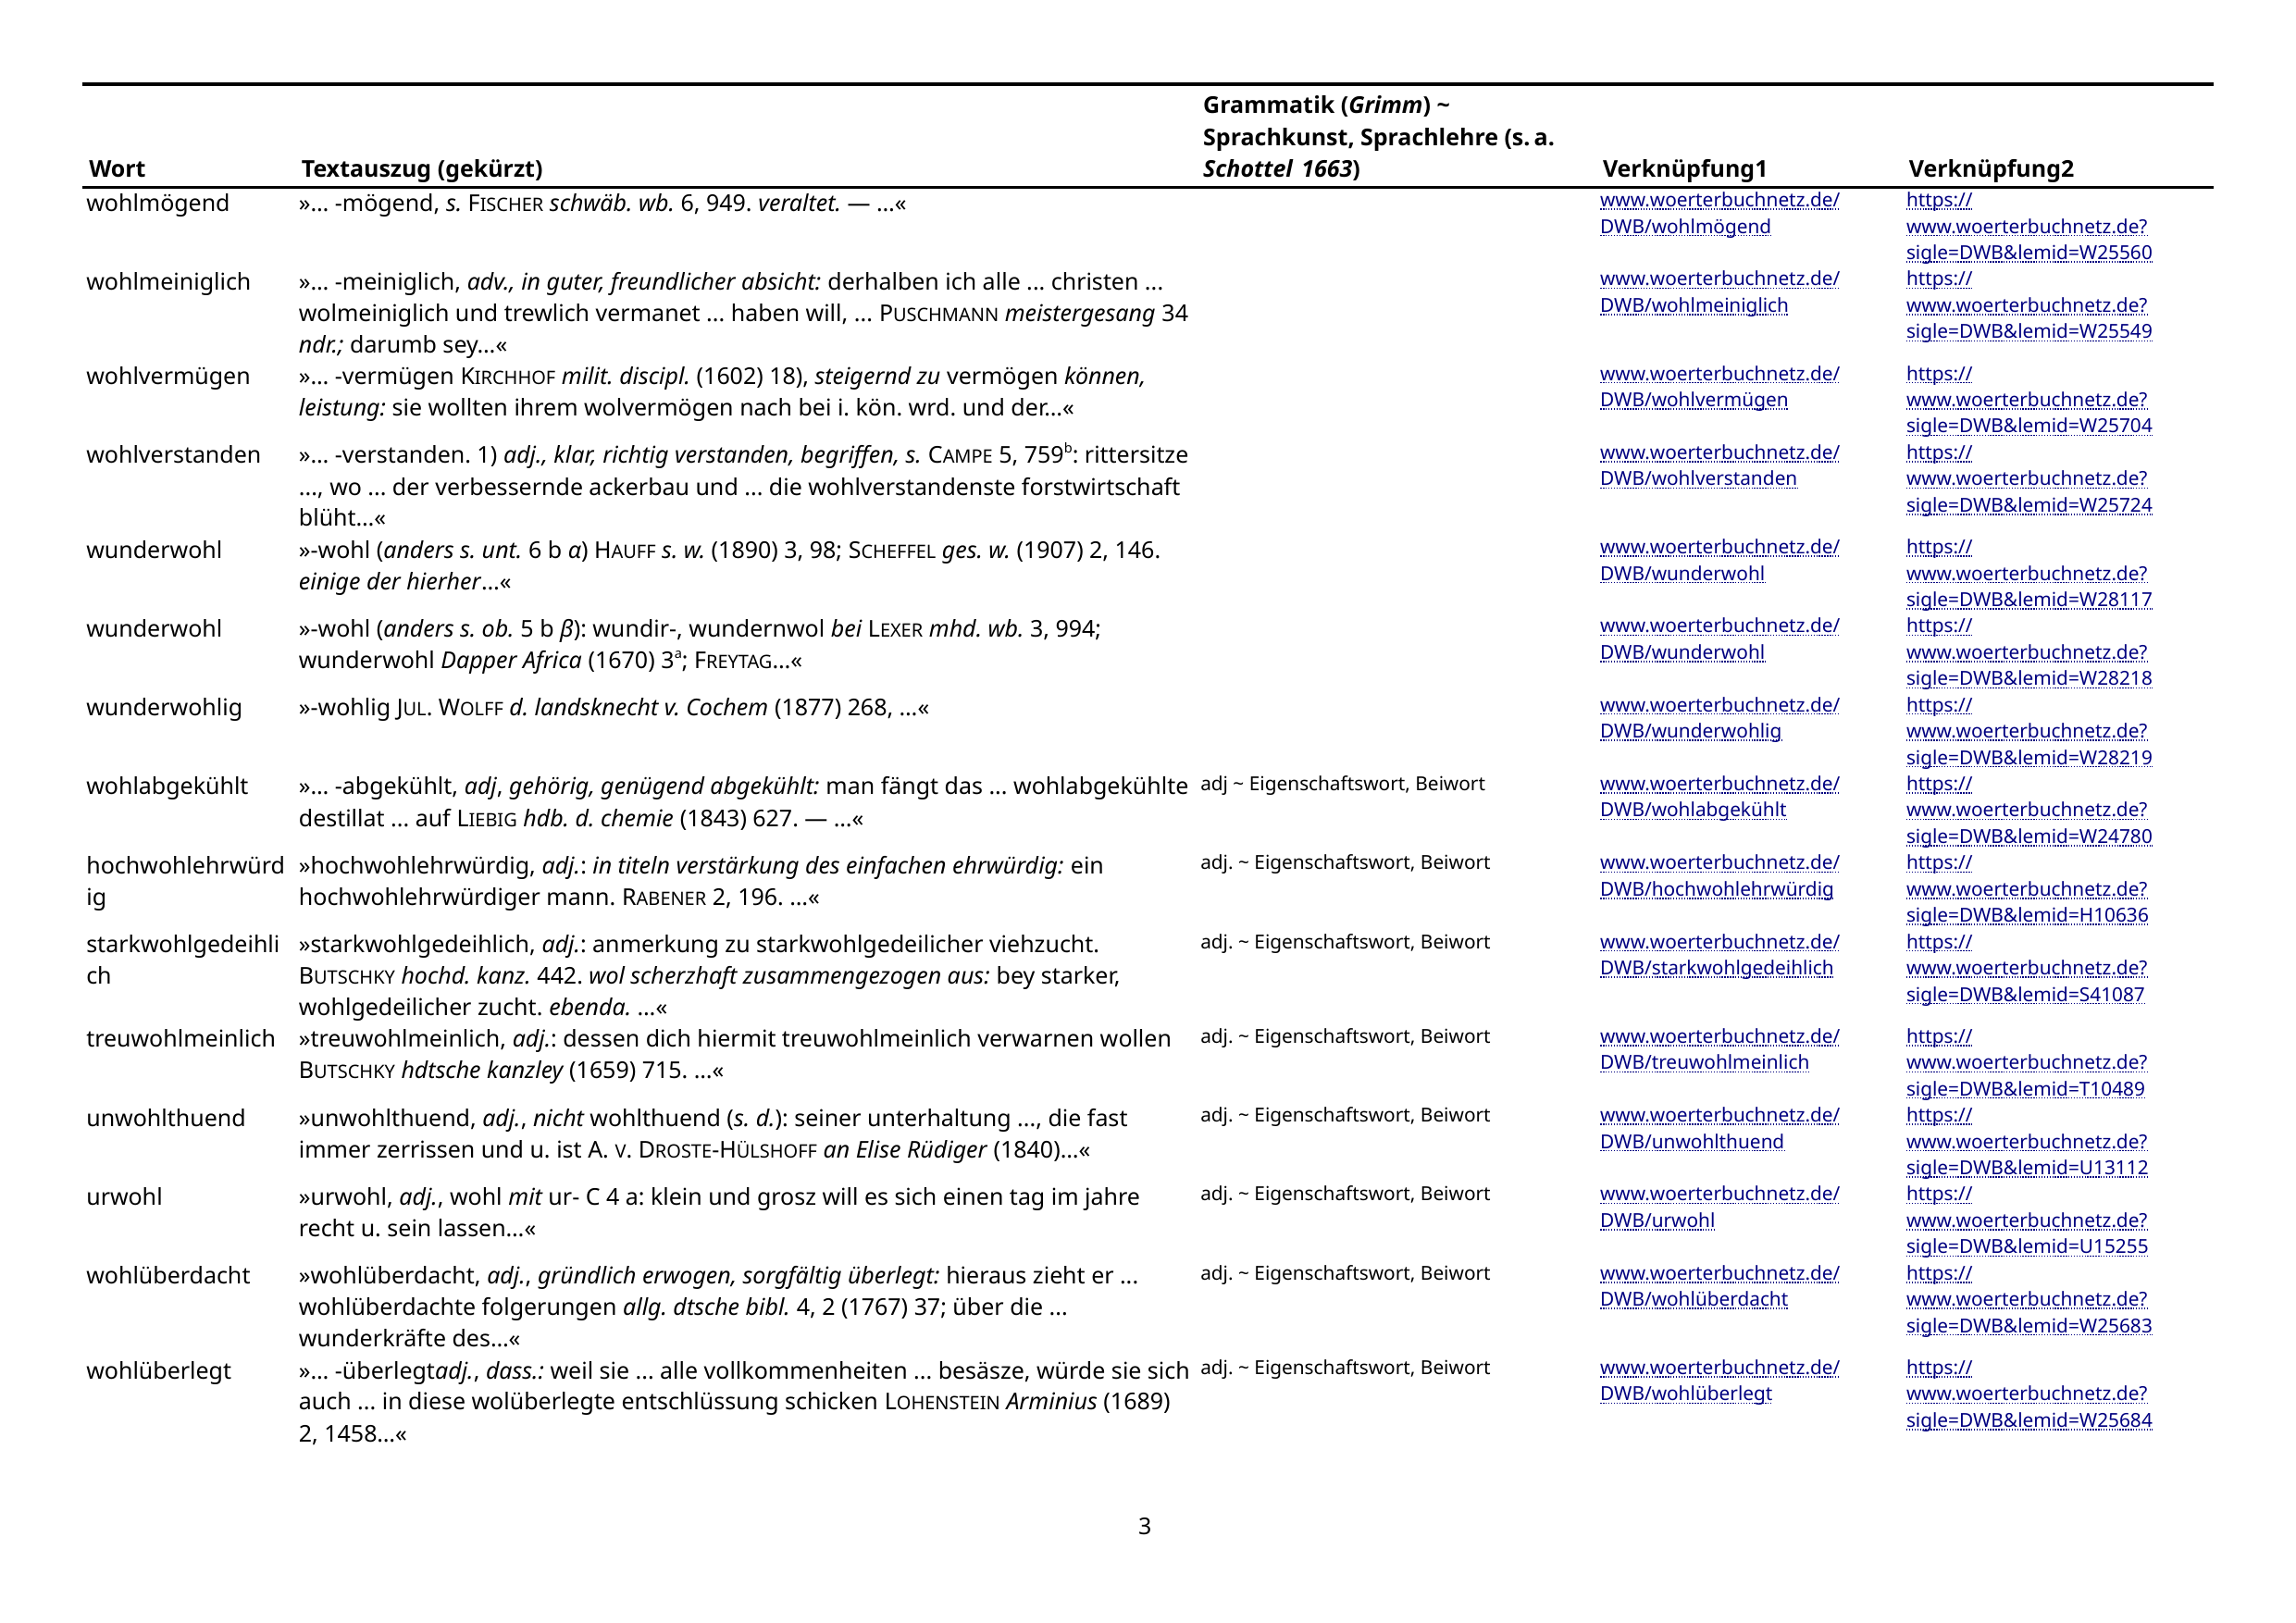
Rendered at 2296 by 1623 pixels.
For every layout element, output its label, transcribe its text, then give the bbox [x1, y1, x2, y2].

table_cell www.woerterbuchnetz.de/DWB/wunderwohl [1596, 533, 1902, 613]
table_cell »… -mögend, s. Fischer schwäb. wb. 6, 949. veraltet. — …« [294, 189, 1196, 266]
table_cell »-wohlig Jul. Wolff d. landsknecht v. Cochem (1877) 268, …« [294, 691, 1196, 770]
table_cell [1197, 613, 1595, 691]
table_cell www.woerterbuchnetz.de/DWB/urwohl [1596, 1181, 1902, 1259]
table_cell www.woerterbuchnetz.de/DWB/wohlvermügen [1596, 360, 1902, 439]
table_cell www.woerterbuchnetz.de/DWB/wunderwohlig [1596, 691, 1902, 770]
table_cell adj. ~ Eigenschaftswort, Beiwort [1197, 1259, 1595, 1354]
table_cell wunderwohlig [82, 691, 294, 770]
table_cell urwohl [82, 1181, 294, 1259]
table_cell [1197, 533, 1595, 613]
table_cell https://www.woerterbuchnetz.de?sigle=DWB&lemid=W28218 [1902, 613, 2214, 691]
table_cell www.woerterbuchnetz.de/DWB/unwohlthuend [1596, 1101, 1902, 1181]
table_cell www.woerterbuchnetz.de/DWB/treuwohlmeinlich [1596, 1022, 1902, 1101]
table_cell www.woerterbuchnetz.de/DWB/wohlverstanden [1596, 439, 1902, 533]
table_header Verknüpfung1 [1596, 86, 1902, 186]
table_cell https://www.woerterbuchnetz.de?sigle=DWB&lemid=W25683 [1902, 1259, 2214, 1354]
table_cell www.woerterbuchnetz.de/DWB/hochwohlehrwürdig [1596, 849, 1902, 928]
table_cell unwohlthuend [82, 1101, 294, 1181]
table_cell wohlmeiniglich [82, 266, 294, 360]
table_cell »… -meiniglich, adv., in guter, freundlicher absicht: derhalben ich alle ... christen ... wolmeiniglich und trewlich vermanet ... haben will, ... Puschmann meistergesang 34 ndr.; darumb sey…« [294, 266, 1196, 360]
table_header Wort [82, 86, 294, 186]
table_cell wohlüberdacht [82, 1259, 294, 1354]
table_cell www.woerterbuchnetz.de/DWB/wohlmeiniglich [1596, 266, 1902, 360]
table_cell www.woerterbuchnetz.de/DWB/starkwohlgedeihlich [1596, 928, 1902, 1022]
table_cell »starkwohlgedeihlich, adj.: anmerkung zu starkwohlgedeilicher viehzucht. Butschky hochd. kanz. 442. wol scherzhaft zusammengezogen aus: bey starker, wohlgedeilicher zucht. ebenda. …« [294, 928, 1196, 1022]
table_cell https://www.woerterbuchnetz.de?sigle=DWB&lemid=W28219 [1902, 691, 2214, 770]
table_cell adj ~ Eigenschaftswort, Beiwort [1197, 770, 1595, 849]
table_cell www.woerterbuchnetz.de/DWB/wohlüberdacht [1596, 1259, 1902, 1354]
table_cell https://www.woerterbuchnetz.de?sigle=DWB&lemid=W25704 [1902, 360, 2214, 439]
table_cell adj. ~ Eigenschaftswort, Beiwort [1197, 849, 1595, 928]
table_cell hochwohlehrwürdig [82, 849, 294, 928]
table_cell [1197, 266, 1595, 360]
table_cell adj. ~ Eigenschaftswort, Beiwort [1197, 1181, 1595, 1259]
table_cell https://www.woerterbuchnetz.de?sigle=DWB&lemid=T10489 [1902, 1022, 2214, 1101]
table_cell https://www.woerterbuchnetz.de?sigle=DWB&lemid=W25724 [1902, 439, 2214, 533]
table_cell https://www.woerterbuchnetz.de?sigle=DWB&lemid=S41087 [1902, 928, 2214, 1022]
table_cell [1197, 691, 1595, 770]
table_cell wohlabgekühlt [82, 770, 294, 849]
table_cell adj. ~ Eigenschaftswort, Beiwort [1197, 1354, 1595, 1448]
table_cell »-wohl (anders s. ob. 5 b β): wundir-, wundernwol bei Lexer mhd. wb. 3, 994; wunderwohl Dapper Africa (1670) 3a; Freytag…« [294, 613, 1196, 691]
table_cell wohlmögend [82, 189, 294, 266]
table_cell [1197, 439, 1595, 533]
table_cell https://www.woerterbuchnetz.de?sigle=DWB&lemid=W25549 [1902, 266, 2214, 360]
table_cell »… -vermügen Kirchhof milit. discipl. (1602) 18), steigernd zu vermögen können, leistung: sie wollten ihrem wolvermögen nach bei i. kön. wrd. und der…« [294, 360, 1196, 439]
table_cell https://www.woerterbuchnetz.de?sigle=DWB&lemid=W25560 [1902, 189, 2214, 266]
table_cell wohlvermügen [82, 360, 294, 439]
table_cell https://www.woerterbuchnetz.de?sigle=DWB&lemid=W24780 [1902, 770, 2214, 849]
table_cell wohlüberlegt [82, 1354, 294, 1448]
table_cell www.woerterbuchnetz.de/DWB/wohlmögend [1596, 189, 1902, 266]
table_header Grammatik (Grimm) ~ Sprachkunst, Sprachlehre (s. a. Schottel 1663) [1197, 86, 1595, 186]
table_cell adj. ~ Eigenschaftswort, Beiwort [1197, 1101, 1595, 1181]
table_cell https://www.woerterbuchnetz.de?sigle=DWB&lemid=U15255 [1902, 1181, 2214, 1259]
table_cell »urwohl, adj., wohl mit ur- C 4 a: klein und grosz will es sich einen tag im jahre recht u. sein lassen…« [294, 1181, 1196, 1259]
table_cell »… -überlegtadj., dass.: weil sie ... alle vollkommenheiten ... besäsze, würde sie sich auch ... in diese wolüberlegte entschlüssung schicken Lohenstein Arminius (1689) 2, 1458…« [294, 1354, 1196, 1448]
table_cell www.woerterbuchnetz.de/DWB/wohlabgekühlt [1596, 770, 1902, 849]
table_cell wohlverstanden [82, 439, 294, 533]
table_header Verknüpfung2 [1902, 86, 2214, 186]
table_cell »… -abgekühlt, adj, gehörig, genügend abgekühlt: man fängt das ... wohlabgekühlte destillat ... auf Liebig hdb. d. chemie (1843) 627. — …« [294, 770, 1196, 849]
table_cell https://www.woerterbuchnetz.de?sigle=DWB&lemid=W28117 [1902, 533, 2214, 613]
table_cell www.woerterbuchnetz.de/DWB/wunderwohl [1596, 613, 1902, 691]
table_cell https://www.woerterbuchnetz.de?sigle=DWB&lemid=H10636 [1902, 849, 2214, 928]
table_header Textauszug (gekürzt) [294, 86, 1196, 186]
table_cell »… -verstanden. 1) adj., klar, richtig verstanden, begriffen, s. Campe 5, 759b: rittersitze ..., wo ... der verbessernde ackerbau und ... die wohlverstandenste forstwirtschaft blüht…« [294, 439, 1196, 533]
table_cell www.woerterbuchnetz.de/DWB/wohlüberlegt [1596, 1354, 1902, 1448]
table_cell »unwohlthuend, adj., nicht wohlthuend (s. d.): seiner unterhaltung ..., die fast immer zerrissen und u. ist A. v. Droste-Hülshoff an Elise Rüdiger (1840)…« [294, 1101, 1196, 1181]
table_cell adj. ~ Eigenschaftswort, Beiwort [1197, 1022, 1595, 1101]
table_cell https://www.woerterbuchnetz.de?sigle=DWB&lemid=U13112 [1902, 1101, 2214, 1181]
table_cell adj. ~ Eigenschaftswort, Beiwort [1197, 928, 1595, 1022]
table_cell wunderwohl [82, 613, 294, 691]
table_cell starkwohlgedeihlich [82, 928, 294, 1022]
table_cell »wohlüberdacht, adj., gründlich erwogen, sorgfältig überlegt: hieraus zieht er ... wohlüberdachte folgerungen allg. dtsche bibl. 4, 2 (1767) 37; über die ... wunderkräfte des…« [294, 1259, 1196, 1354]
table_cell »hochwohlehrwürdig, adj.: in titeln verstärkung des einfachen ehrwürdig: ein hochwohlehrwürdiger mann. Rabener 2, 196. …« [294, 849, 1196, 928]
table_cell wunderwohl [82, 533, 294, 613]
table_cell »treuwohlmeinlich, adj.: dessen dich hiermit treuwohlmeinlich verwarnen wollen Butschky hdtsche kanzley (1659) 715. …« [294, 1022, 1196, 1101]
table_cell https://www.woerterbuchnetz.de?sigle=DWB&lemid=W25684 [1902, 1354, 2214, 1448]
table_cell »-wohl (anders s. unt. 6 b α) Hauff s. w. (1890) 3, 98; Scheffel ges. w. (1907) 2, 146. einige der hierher…« [294, 533, 1196, 613]
table_cell [1197, 189, 1595, 266]
table_cell treuwohlmeinlich [82, 1022, 294, 1101]
table_cell [1197, 360, 1595, 439]
